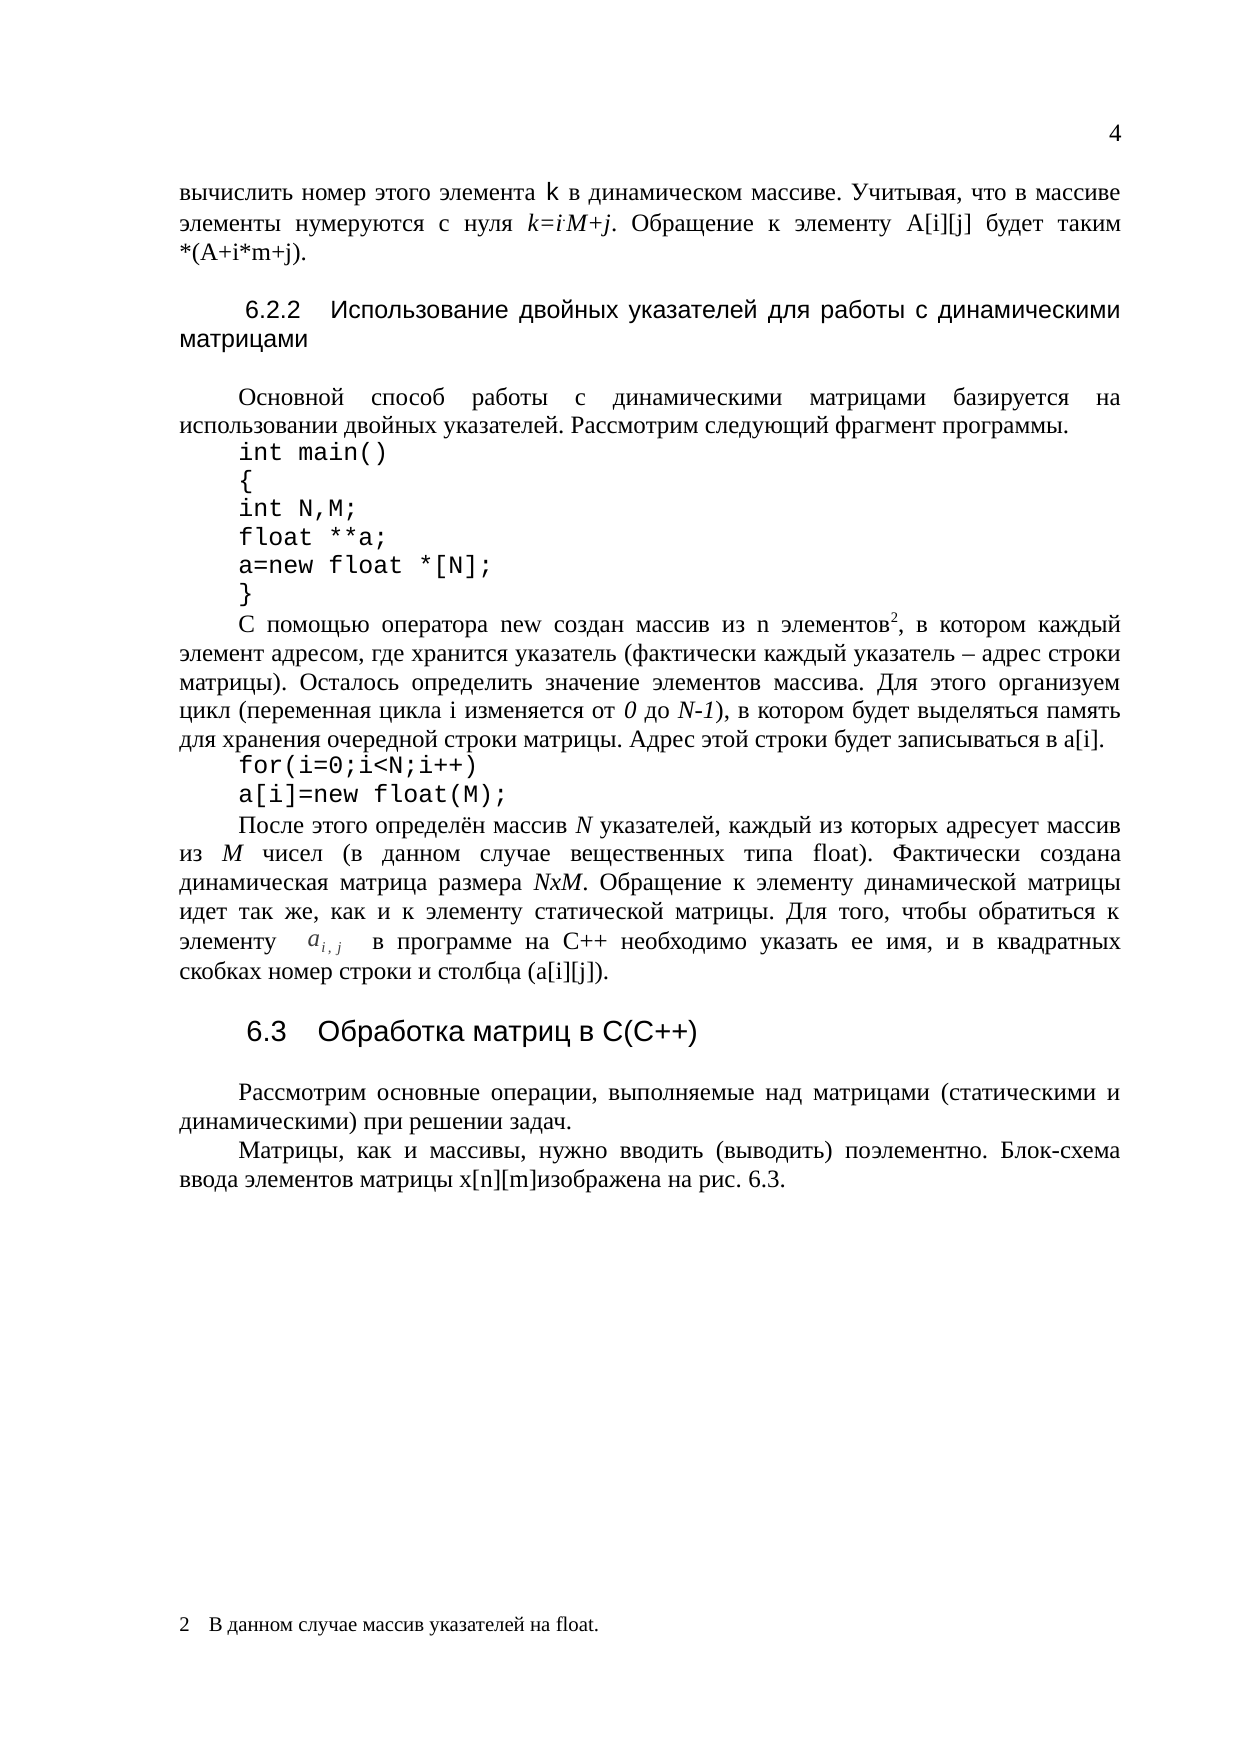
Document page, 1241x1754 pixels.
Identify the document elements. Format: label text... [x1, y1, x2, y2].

text a[i]=new float(M); [238, 781, 1121, 810]
text int main() [238, 439, 1121, 468]
text } [238, 581, 1121, 609]
text int N,M; [238, 496, 1121, 524]
text { [238, 468, 1121, 496]
text Основной способ работы с динамическими матрицами базируется на использовании двойных указателей. Рассмотрим следующий фрагмент программы. [179, 382, 1121, 439]
text Рассмотрим основные операции, выполняемые над матрицами (статическими и динамическими) при решении задач. [179, 1077, 1121, 1135]
text С помощью оператора new создан массив из n элементов, в котором каждый элемент адресом, где хранится указатель (фактически каждый указатель – адрес строки матрицы). Осталось определить значение элементов массива. Для этого организуем цикл (переменная цикла i изменяется от 0 до N-1), в котором будет выделяться память для хранения очередной строки матрицы. Адрес этой строки будет записываться в a[i]. [179, 609, 1121, 753]
text вычислить номер этого элемента k в динамическом массиве. Учитывая, что в массиве элементы нумеруются с нуля k=i.M+j. Обращение к элементу A[i][j] будет таким *(A+i*m+j). [179, 177, 1121, 265]
text for(i=0;i<N;i++) [238, 753, 1121, 781]
text Матрицы, как и массивы, нужно вводить (выводить) поэлементно. Блок-схема ввода элементов матрицы x[n][m]изображена на рис. 6.3. [179, 1135, 1121, 1192]
subtitle Обработка матриц в С(С++) [179, 1014, 1121, 1048]
text В данном случае массив указателей на float. [179, 1612, 1121, 1636]
text a=new float *[N]; [238, 553, 1121, 581]
text float **a; [238, 524, 1121, 553]
subtitle Использование двойных указателей для работы с динамическими матрицами [179, 295, 1121, 352]
text После этого определён массив N указателей, каждый из которых адресует массив из M чисел (в данном случае вещественных типа float). Фактически создана динамическая матрица размера NxM. Обращение к элементу динамической матрицы идет так же, как и к элементу статической матрицы. Для того, чтобы обратиться к элементу в программе на C++ необходимо указать ее имя, и в квадратных скобках номер строки и столбца (a[i][j]). [179, 810, 1121, 985]
